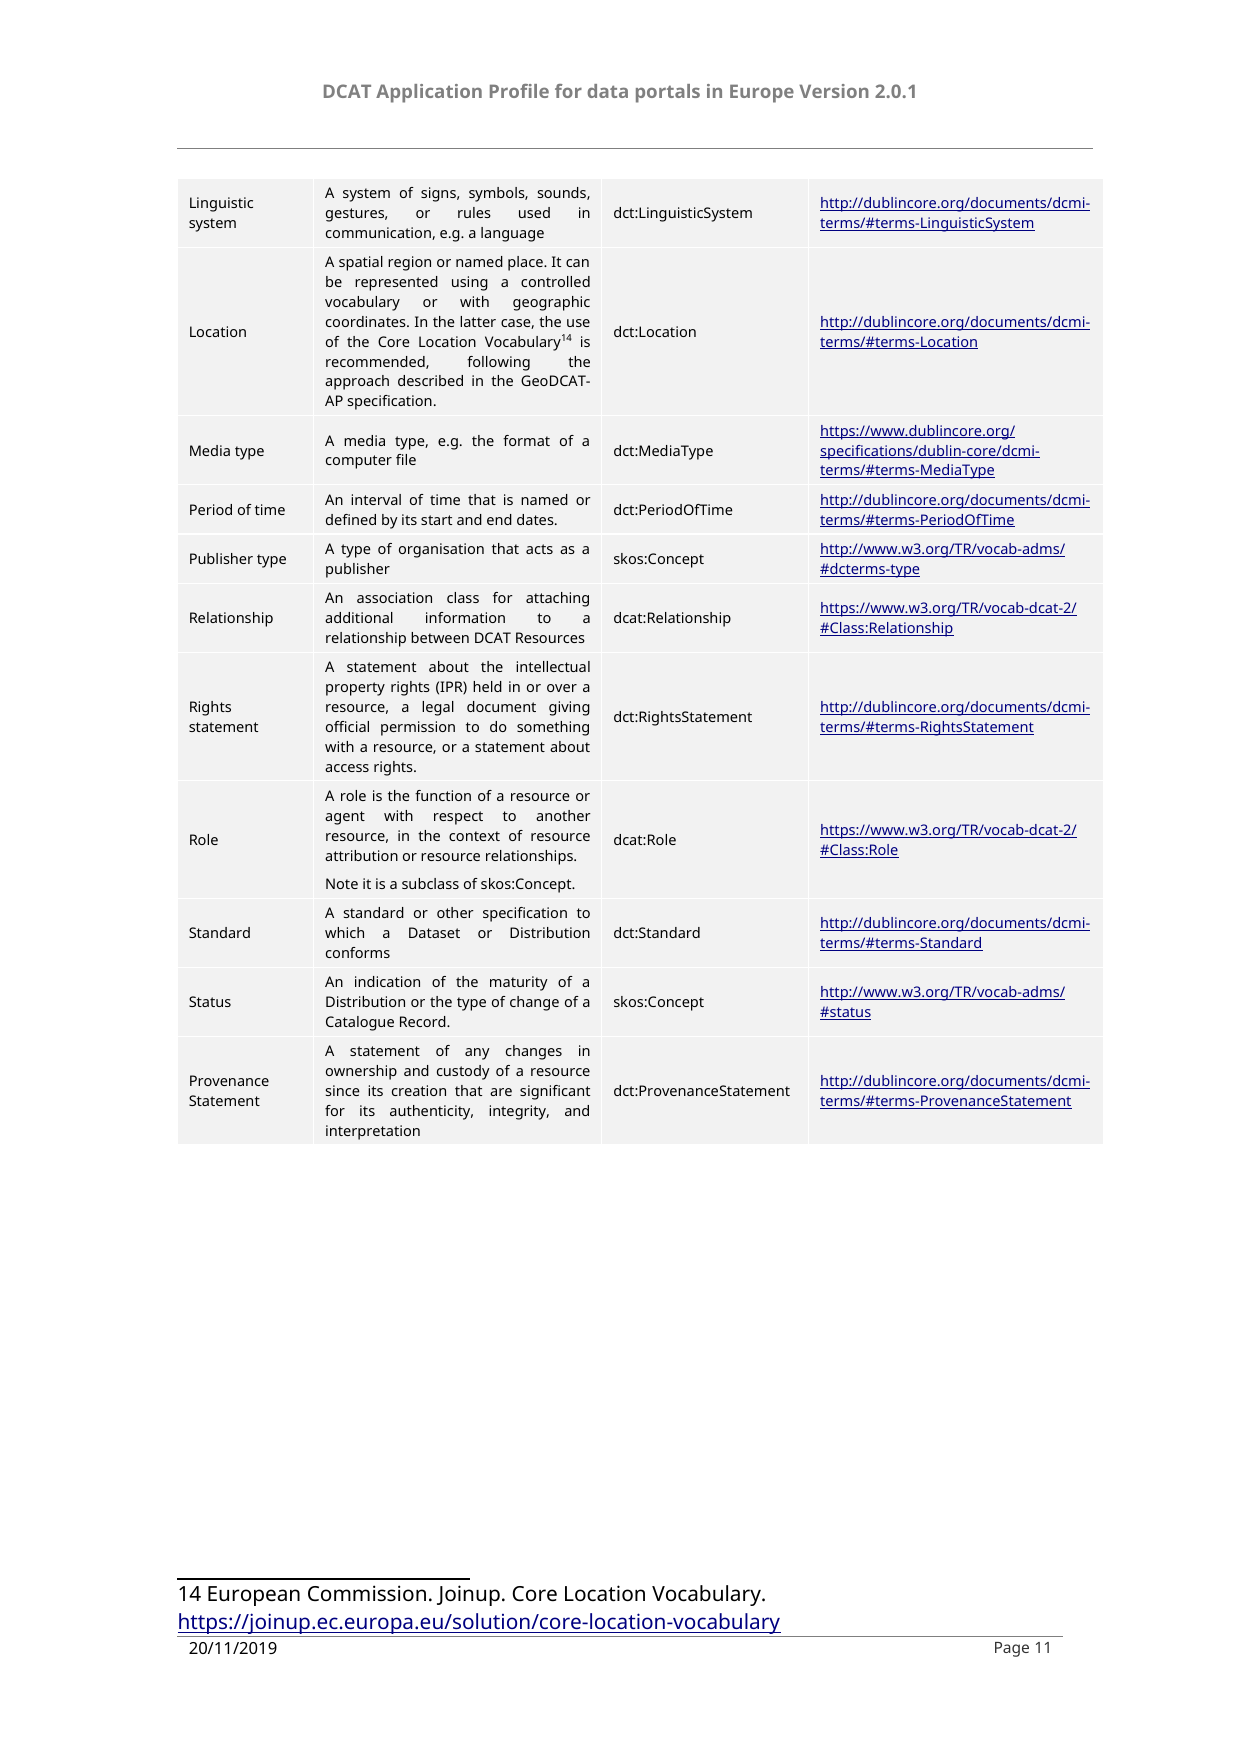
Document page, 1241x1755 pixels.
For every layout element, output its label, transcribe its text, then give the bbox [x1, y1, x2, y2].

table_cell dcat:Role [602, 781, 808, 898]
table_cell Provenance Statement [178, 1037, 313, 1144]
table_cell A role is the function of a resource or agent with respect to another resource, in the context of resource attribution or resource relationships. Note it is a subclass of skos:Concept. [314, 781, 601, 898]
table_cell Media type [178, 416, 313, 484]
table_cell dct:LinguisticSystem [602, 179, 808, 247]
table_cell Period of time [178, 485, 313, 533]
table_cell Location [178, 248, 313, 415]
table_cell dct:Location [602, 248, 808, 415]
table_cell dct:RightsStatement [602, 653, 808, 780]
table_cell A standard or other specification to which a Dataset or Distribution conforms [314, 899, 601, 967]
table_cell dct:ProvenanceStatement [602, 1037, 808, 1144]
table_cell An interval of time that is named or defined by its start and end dates. [314, 485, 601, 533]
table_cell Status [178, 968, 313, 1036]
table_cell A system of signs, symbols, sounds, gestures, or rules used in communication, e.g. a language [314, 179, 601, 247]
table_cell https://www.w3.org/TR/vocab-dcat-2/#Class:Role [809, 781, 1103, 898]
table_cell dct:PeriodOfTime [602, 485, 808, 533]
table_cell dct:Standard [602, 899, 808, 967]
table_cell http://dublincore.org/documents/dcmi-terms/#terms-Standard [809, 899, 1103, 967]
table_cell dct:MediaType [602, 416, 808, 484]
table_cell A type of organisation that acts as a publisher [314, 535, 601, 583]
table_cell http://dublincore.org/documents/dcmi-terms/#terms-Location [809, 248, 1103, 415]
table_cell A media type, e.g. the format of a computer file [314, 416, 601, 484]
table_cell Standard [178, 899, 313, 967]
table_cell A spatial region or named place. It can be represented using a controlled vocabulary or with geographic coordinates. In the latter case, the use of the Core Location Vocabulary is recommended, following the approach described in the GeoDCAT-AP specification. [314, 248, 601, 415]
table_cell dcat:Relationship [602, 584, 808, 652]
table_cell A statement about the intellectual property rights (IPR) held in or over a resource, a legal document giving official permission to do something with a resource, or a statement about access rights. [314, 653, 601, 780]
table_cell Rights statement [178, 653, 313, 780]
table_cell Relationship [178, 584, 313, 652]
table_cell Linguistic system [178, 179, 313, 247]
table_cell Publisher type [178, 535, 313, 583]
table_cell http://dublincore.org/documents/dcmi-terms/#terms-RightsStatement [809, 653, 1103, 780]
table_cell http://dublincore.org/documents/dcmi-terms/#terms-LinguisticSystem [809, 179, 1103, 247]
table_cell skos:Concept [602, 968, 808, 1036]
table_cell http://dublincore.org/documents/dcmi-terms/#terms-ProvenanceStatement [809, 1037, 1103, 1144]
table_cell Role [178, 781, 313, 898]
table_cell https://www.w3.org/TR/vocab-dcat-2/#Class:Relationship [809, 584, 1103, 652]
table_cell skos:Concept [602, 535, 808, 583]
table_cell A statement of any changes in ownership and custody of a resource since its creation that are significant for its authenticity, integrity, and interpretation [314, 1037, 601, 1144]
table_cell http://dublincore.org/documents/dcmi-terms/#terms-PeriodOfTime [809, 485, 1103, 533]
table_cell http://www.w3.org/TR/vocab-adms/#status [809, 968, 1103, 1036]
table_cell An indication of the maturity of a Distribution or the type of change of a Catalogue Record. [314, 968, 601, 1036]
table_cell https://www.dublincore.org/specifications/dublin-core/dcmi-terms/#terms-MediaType [809, 416, 1103, 484]
table_cell http://www.w3.org/TR/vocab-adms/#dcterms-type [809, 535, 1103, 583]
table_cell An association class for attaching additional information to a relationship between DCAT Resources [314, 584, 601, 652]
